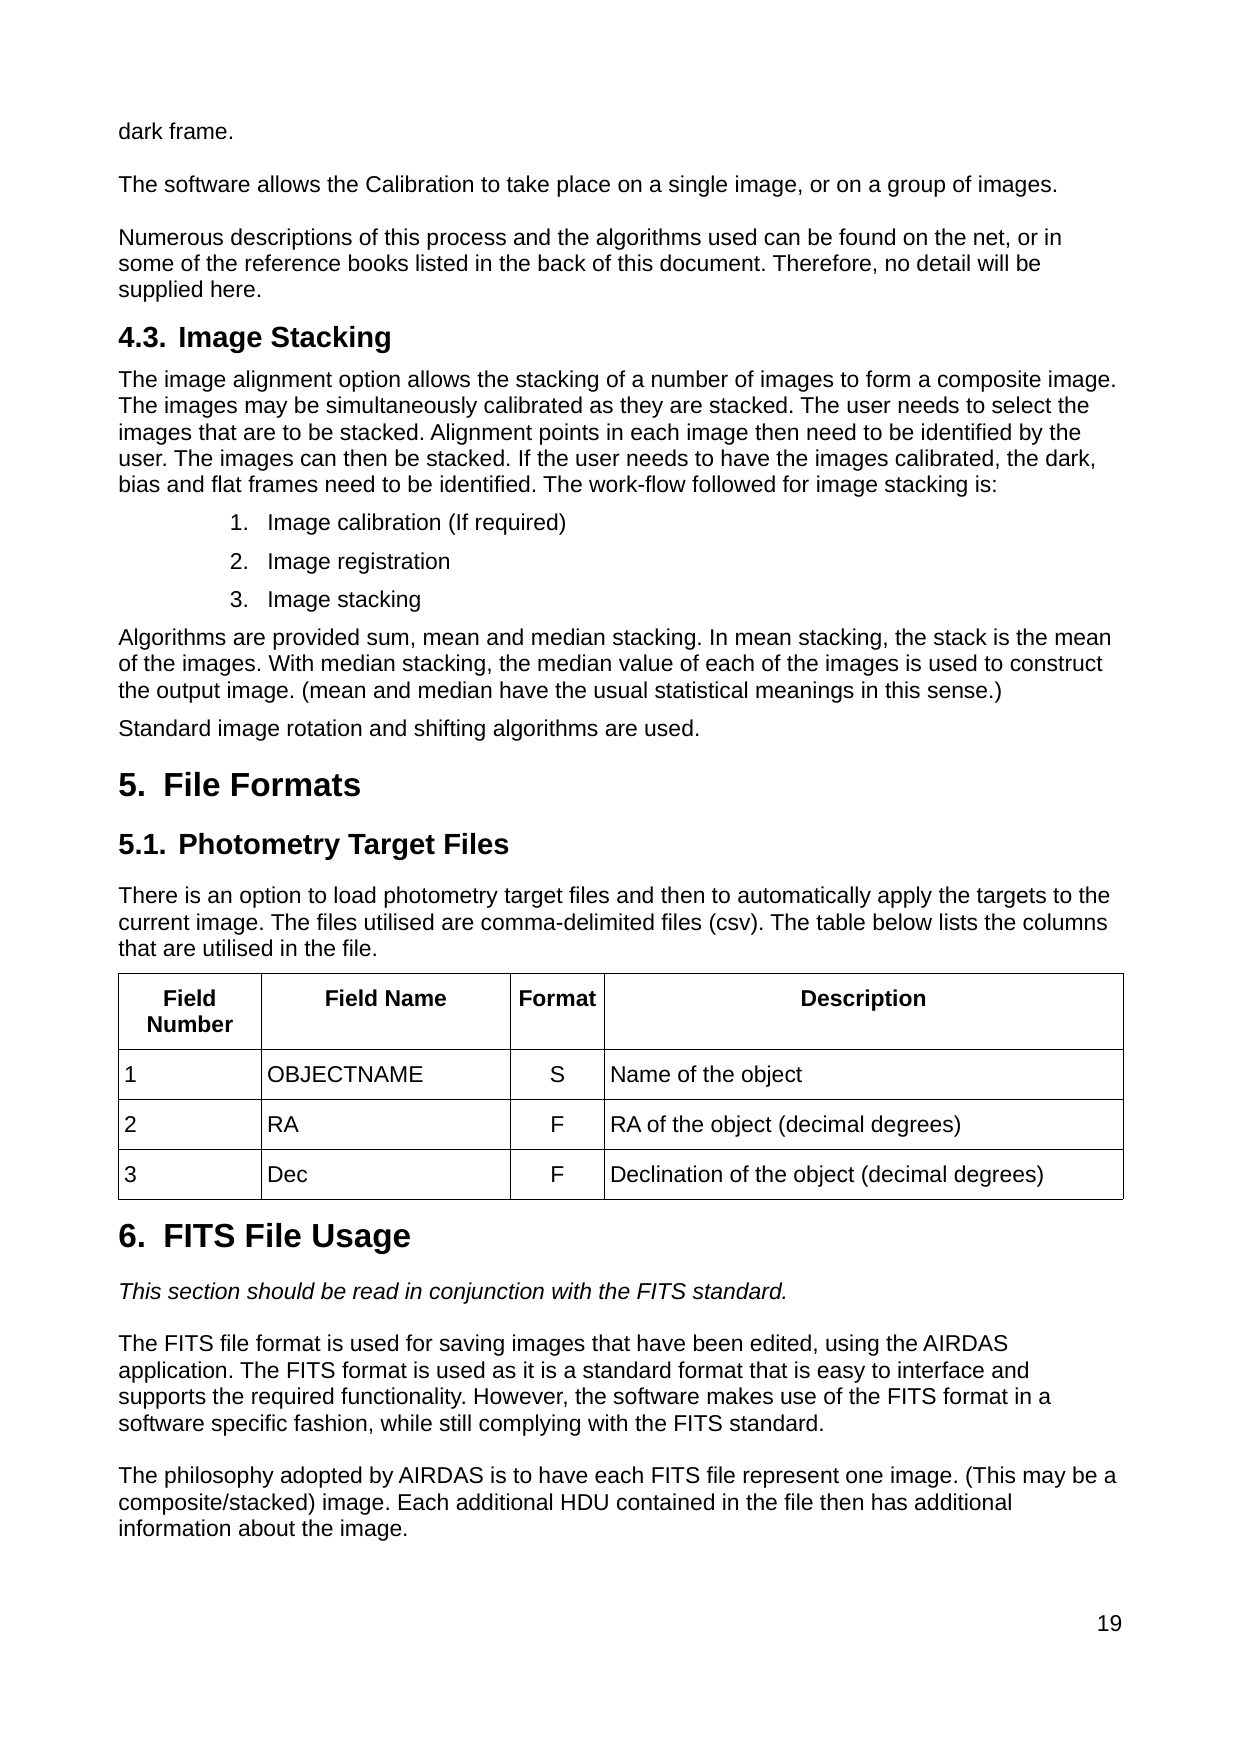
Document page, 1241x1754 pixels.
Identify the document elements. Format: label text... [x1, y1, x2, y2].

text The image alignment option allows the stacking of a number of images to form a composite image. The images may be simultaneously calibrated as they are stacked. The user needs to select the images that are to be stacked. Alignment points in each image then need to be identified by the user. The images can then be stacked. If the user needs to have the images calibrated, the dark, bias and flat frames need to be identified. The work-flow followed for image stacking is: [118, 366, 1122, 497]
table_cell Name of the object [605, 1050, 1123, 1099]
table_header Field Number [119, 974, 261, 1049]
table_cell 1 [119, 1050, 261, 1099]
table_cell F [511, 1100, 604, 1149]
table_cell RA [262, 1100, 510, 1149]
text Numerous descriptions of this process and the algorithms used can be found on the net, or in some of the reference books listed in the back of this document. Therefore, no detail will be supplied here. [118, 209, 1122, 303]
table_cell S [511, 1050, 604, 1099]
table_cell 3 [119, 1150, 261, 1199]
table_header Field Name [262, 974, 510, 1049]
table_cell Declination of the object (decimal degrees) [605, 1150, 1123, 1199]
table_cell F [511, 1150, 604, 1199]
table_cell RA of the object (decimal degrees) [605, 1100, 1123, 1149]
table_header Format [511, 974, 604, 1049]
text The philosophy adopted by AIRDAS is to have each FITS file represent one image. (This may be a composite/stacked) image. Each additional HDU contained in the file then has additional information about the image. [118, 1448, 1122, 1541]
table_cell 2 [119, 1100, 261, 1149]
list Image calibration (If required) [229, 509, 1122, 536]
text Standard image rotation and shifting algorithms are used. [118, 715, 1122, 741]
text This section should be read in conjunction with the FITS standard. [118, 1273, 1122, 1304]
text dark frame. [118, 118, 1122, 144]
text The software allows the Calibration to take place on a single image, or on a group of images. [118, 156, 1122, 197]
text Algorithms are provided sum, mean and median stacking. In mean stacking, the stack is the mean of the images. With median stacking, the median value of each of the images is used to construct the output image. (mean and median have the usual statistical meanings in this sense.) [118, 624, 1122, 703]
text There is an option to load photometry target files and then to automatically apply the targets to the current image. The files utilised are comma-delimited files (csv). The table below lists the columns that are utilised in the file. [118, 867, 1122, 961]
table_cell Dec [262, 1150, 510, 1199]
subtitle File Formats [118, 765, 1122, 803]
subtitle FITS File Usage [118, 1217, 1122, 1255]
list Image stacking [229, 586, 1122, 612]
table_header Description [605, 974, 1123, 1049]
text The FITS file format is used for saving images that have been edited, using the AIRDAS application. The FITS format is used as it is a standard format that is easy to interface and supports the required functionality. However, the software makes use of the FITS format in a software specific fashion, while still complying with the FITS standard. [118, 1316, 1122, 1436]
table_cell OBJECTNAME [262, 1050, 510, 1099]
subtitle Image Stacking [118, 320, 1122, 354]
subtitle Photometry Target Files [118, 827, 1122, 861]
list Image registration [229, 548, 1122, 574]
